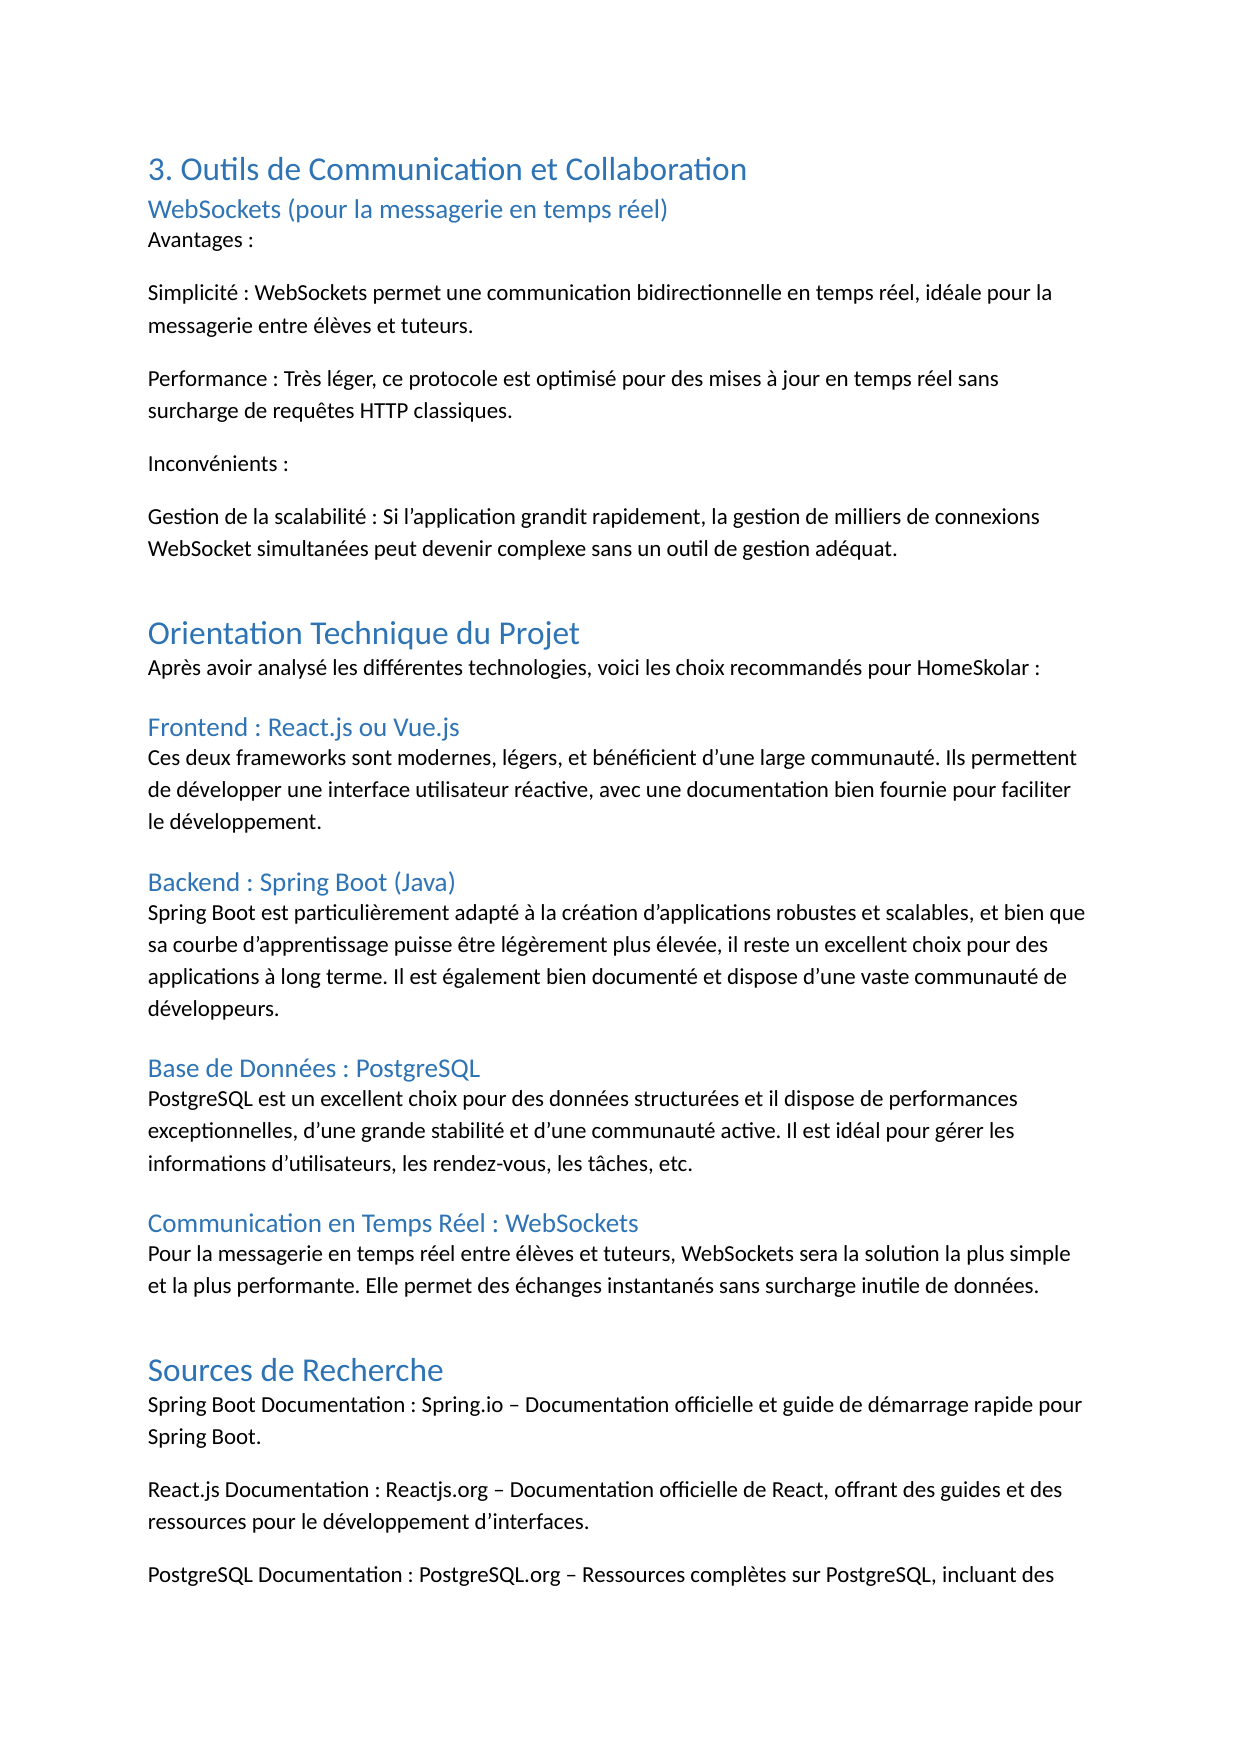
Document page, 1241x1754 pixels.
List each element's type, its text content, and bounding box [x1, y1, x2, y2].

subtitle Orientation Technique du Projet [148, 612, 1093, 653]
text PostgreSQL est un excellent choix pour des données structurées et il dispose de performances exceptionnelles, d’une grande stabilité et d’une communauté active. Il est idéal pour gérer les informations d’utilisateurs, les rendez-vous, les tâches, etc. [148, 1084, 1093, 1177]
text Inconvénients : [148, 449, 1093, 477]
subtitle Frontend : React.js ou Vue.js [148, 710, 1093, 743]
text PostgreSQL Documentation : PostgreSQL.org – Ressources complètes sur PostgreSQL, incluant des [148, 1560, 1093, 1588]
text Avantages : [148, 226, 1093, 253]
subtitle WebSockets (pour la messagerie en temps réel) [148, 192, 1093, 226]
text Après avoir analysé les différentes technologies, voici les choix recommandés pour HomeSkolar : [148, 653, 1093, 681]
text Simplicité : WebSockets permet une communication bidirectionnelle en temps réel, idéale pour la messagerie entre élèves et tuteurs. [148, 278, 1093, 339]
text Gestion de la scalabilité : Si l’application grandit rapidement, la gestion de milliers de connexions WebSocket simultanées peut devenir complexe sans un outil de gestion adéquat. [148, 502, 1093, 562]
text Pour la messagerie en temps réel entre élèves et tuteurs, WebSockets sera la solution la plus simple et la plus performante. Elle permet des échanges instantanés sans surcharge inutile de données. [148, 1239, 1093, 1299]
text Spring Boot Documentation : Spring.io – Documentation officielle et guide de démarrage rapide pour Spring Boot. [148, 1390, 1093, 1450]
text Spring Boot est particulièrement adapté à la création d’applications robustes et scalables, et bien que sa courbe d’apprentissage puisse être légèrement plus élevée, il reste un excellent choix pour des applications à long terme. Il est également bien documenté et dispose d’une vaste communauté de développeurs. [148, 898, 1093, 1022]
text Ces deux frameworks sont modernes, légers, et bénéficient d’une large communauté. Ils permettent de développer une interface utilisateur réactive, avec une documentation bien fournie pour faciliter le développement. [148, 743, 1093, 836]
subtitle Communication en Temps Réel : WebSockets [148, 1206, 1093, 1239]
text Performance : Très léger, ce protocole est optimisé pour des mises à jour en temps réel sans surcharge de requêtes HTTP classiques. [148, 364, 1093, 424]
subtitle Sources de Recherche [148, 1349, 1093, 1390]
subtitle 3. Outils de Communication et Collaboration [148, 148, 1093, 188]
text React.js Documentation : Reactjs.org – Documentation officielle de React, offrant des guides et des ressources pour le développement d’interfaces. [148, 1475, 1093, 1535]
subtitle Backend : Spring Boot (Java) [148, 865, 1093, 898]
subtitle Base de Données : PostgreSQL [148, 1051, 1093, 1084]
